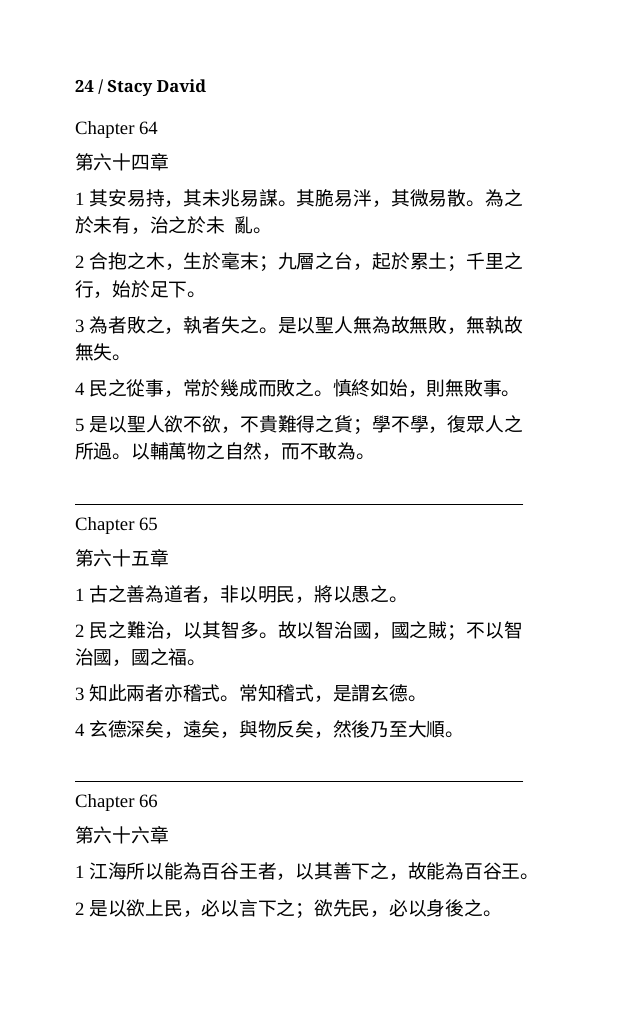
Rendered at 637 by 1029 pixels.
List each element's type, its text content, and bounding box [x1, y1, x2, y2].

text 1 古之善為道者，非以明民，將以愚之。 [75, 579, 523, 606]
text 3 知此兩者亦稽式。常知稽式，是謂玄德。 [75, 679, 523, 706]
text 4 民之從事，常於幾成而敗之。慎終如始，則無敗事。 [75, 374, 523, 401]
text 第六十四章 [75, 148, 523, 175]
text 3 為者敗之，執者失之。是以聖人無為故無敗，無執故無失。 [75, 310, 523, 365]
text Chapter 66 [75, 790, 523, 812]
text 1 其安易持，其未兆易謀。其脆易泮，其微易散。為之於未有，治之於未 亂。 [75, 184, 523, 238]
text 4 玄德深矣，遠矣，與物反矣，然後乃至大順。 [75, 715, 523, 742]
text Chapter 65 [75, 513, 523, 534]
text 1 江海所以能為百谷王者，以其善下之，故能為百谷王。 [75, 857, 523, 884]
text 第六十五章 [75, 543, 523, 570]
text 2 合抱之木，生於毫末；九層之台，起於累土；千里之行，始於足下。 [75, 247, 523, 301]
text 5 是以聖人欲不欲，不貴難得之貨；學不學，復眾人之所過。以輔萬物之自然，而不敢為。 [75, 410, 523, 464]
text 2 是以欲上民，必以言下之；欲先民，必以身後之。 [75, 893, 523, 920]
text 第六十六章 [75, 821, 523, 848]
text 2 民之難治，以其智多。故以智治國，國之賊；不以智治國，國之福。 [75, 615, 523, 670]
text Chapter 64 [75, 117, 523, 139]
